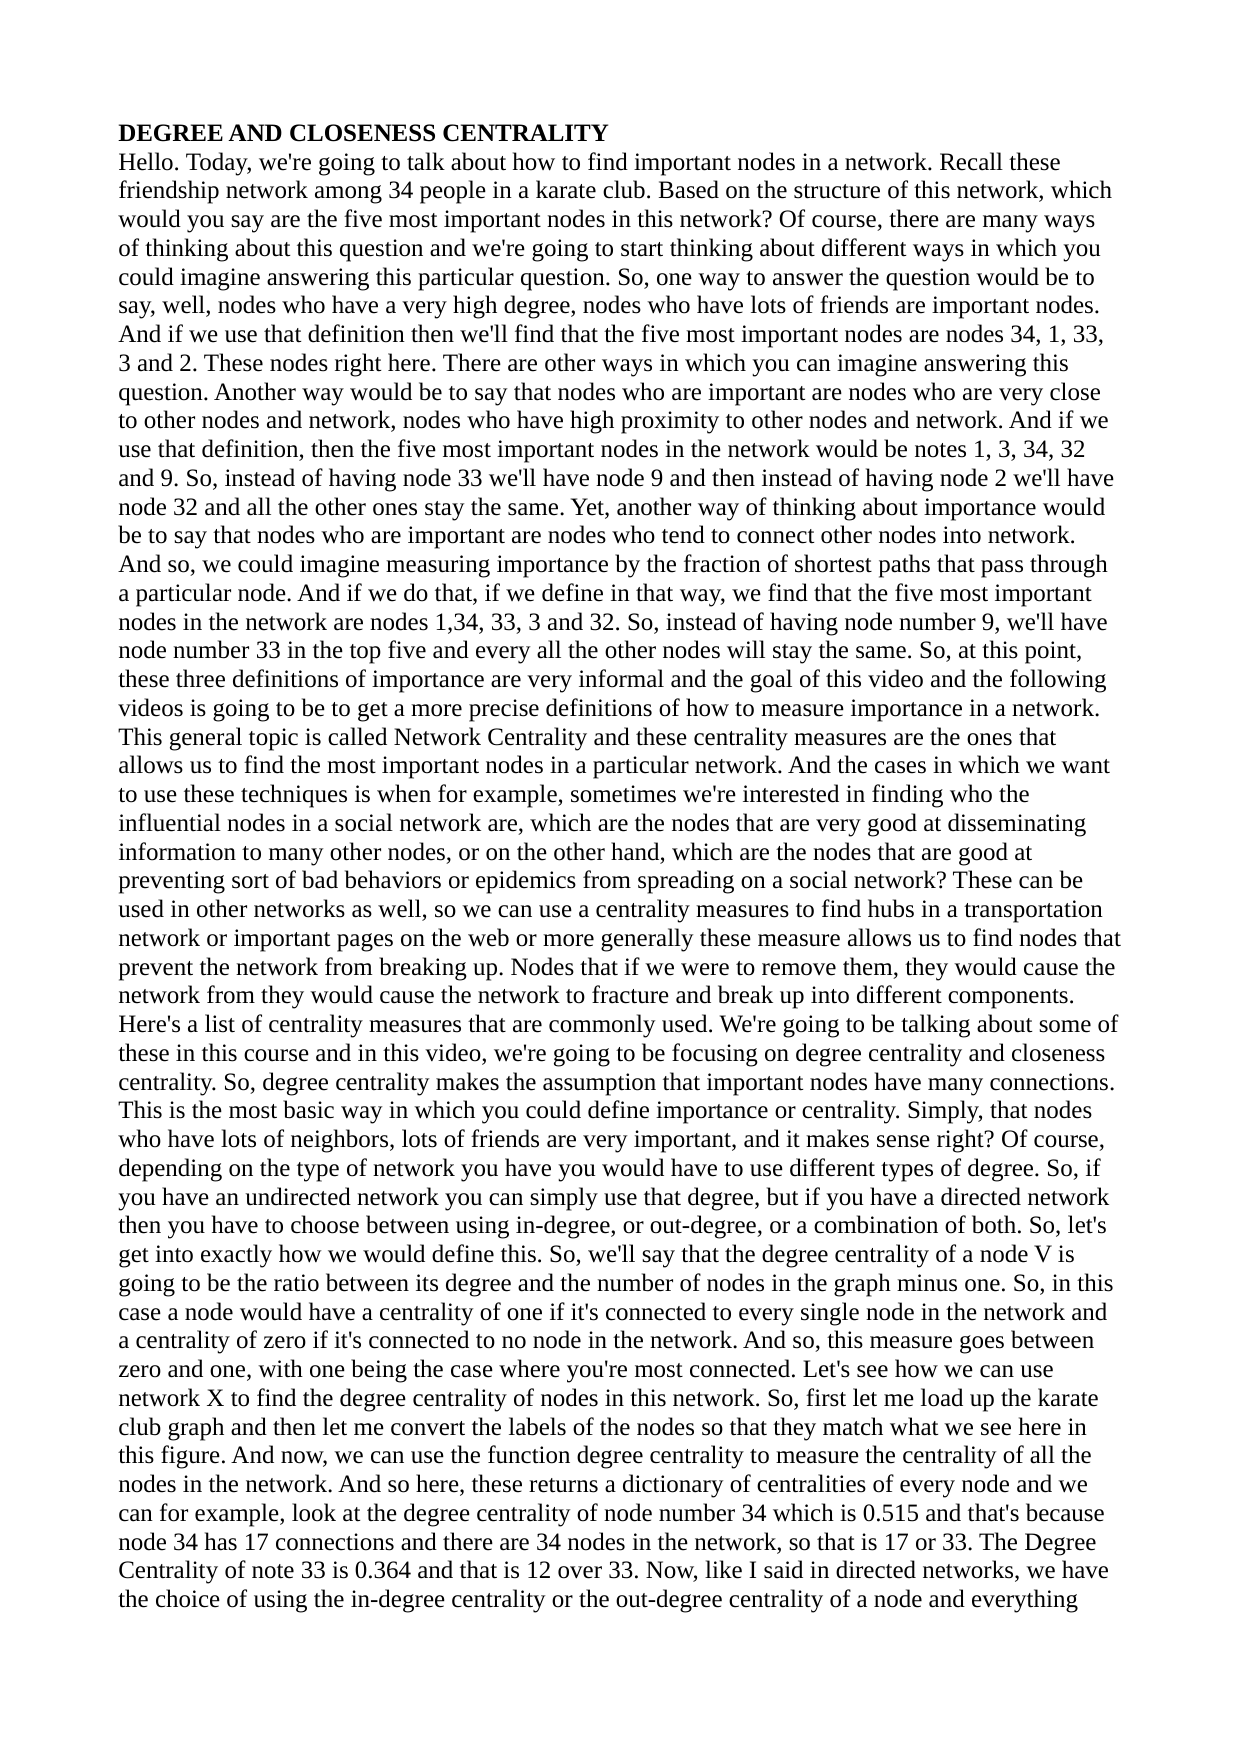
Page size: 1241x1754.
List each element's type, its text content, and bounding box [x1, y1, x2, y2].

text DEGREE AND CLOSENESS CENTRALITY [118, 118, 1122, 147]
text Hello. Today, we're going to talk about how to find important nodes in a network. Recall these friendship network among 34 people in a karate club. Based on the structure of this network, which would you say are the five most important nodes in this network? Of course, there are many ways of thinking about this question and we're going to start thinking about different ways in which you could imagine answering this particular question. So, one way to answer the question would be to say, well, nodes who have a very high degree, nodes who have lots of friends are important nodes. And if we use that definition then we'll find that the five most important nodes are nodes 34, 1, 33, 3 and 2. These nodes right here. There are other ways in which you can imagine answering this question. Another way would be to say that nodes who are important are nodes who are very close to other nodes and network, nodes who have high proximity to other nodes and network. And if we use that definition, then the five most important nodes in the network would be notes 1, 3, 34, 32 and 9. So, instead of having node 33 we'll have node 9 and then instead of having node 2 we'll have node 32 and all the other ones stay the same. Yet, another way of thinking about importance would be to say that nodes who are important are nodes who tend to connect other nodes into network. And so, we could imagine measuring importance by the fraction of shortest paths that pass through a particular node. And if we do that, if we define in that way, we find that the five most important nodes in the network are nodes 1,34, 33, 3 and 32. So, instead of having node number 9, we'll have node number 33 in the top five and every all the other nodes will stay the same. So, at this point, these three definitions of importance are very informal and the goal of this video and the following videos is going to be to get a more precise definitions of how to measure importance in a network. This general topic is called Network Centrality and these centrality measures are the ones that allows us to find the most important nodes in a particular network. And the cases in which we want to use these techniques is when for example, sometimes we're interested in finding who the influential nodes in a social network are, which are the nodes that are very good at disseminating information to many other nodes, or on the other hand, which are the nodes that are good at preventing sort of bad behaviors or epidemics from spreading on a social network? These can be used in other networks as well, so we can use a centrality measures to find hubs in a transportation network or important pages on the web or more generally these measure allows us to find nodes that prevent the network from breaking up. Nodes that if we were to remove them, they would cause the network from they would cause the network to fracture and break up into different components. Here's a list of centrality measures that are commonly used. We're going to be talking about some of these in this course and in this video, we're going to be focusing on degree centrality and closeness centrality. So, degree centrality makes the assumption that important nodes have many connections. This is the most basic way in which you could define importance or centrality. Simply, that nodes who have lots of neighbors, lots of friends are very important, and it makes sense right? Of course, depending on the type of network you have you would have to use different types of degree. So, if you have an undirected network you can simply use that degree, but if you have a directed network then you have to choose between using in-degree, or out-degree, or a combination of both. So, let's get into exactly how we would define this. So, we'll say that the degree centrality of a node V is going to be the ratio between its degree and the number of nodes in the graph minus one. So, in this case a node would have a centrality of one if it's connected to every single node in the network and a centrality of zero if it's connected to no node in the network. And so, this measure goes between zero and one, with one being the case where you're most connected. Let's see how we can use network X to find the degree centrality of nodes in this network. So, first let me load up the karate club graph and then let me convert the labels of the nodes so that they match what we see here in this figure. And now, we can use the function degree centrality to measure the centrality of all the nodes in the network. And so here, these returns a dictionary of centralities of every node and we can for example, look at the degree centrality of node number 34 which is 0.515 and that's because node 34 has 17 connections and there are 34 nodes in the network, so that is 17 or 33. The Degree Centrality of note 33 is 0.364 and that is 12 over 33. Now, like I said in directed networks, we have the choice of using the in-degree centrality or the out-degree centrality of a node and everything [118, 147, 1122, 1613]
